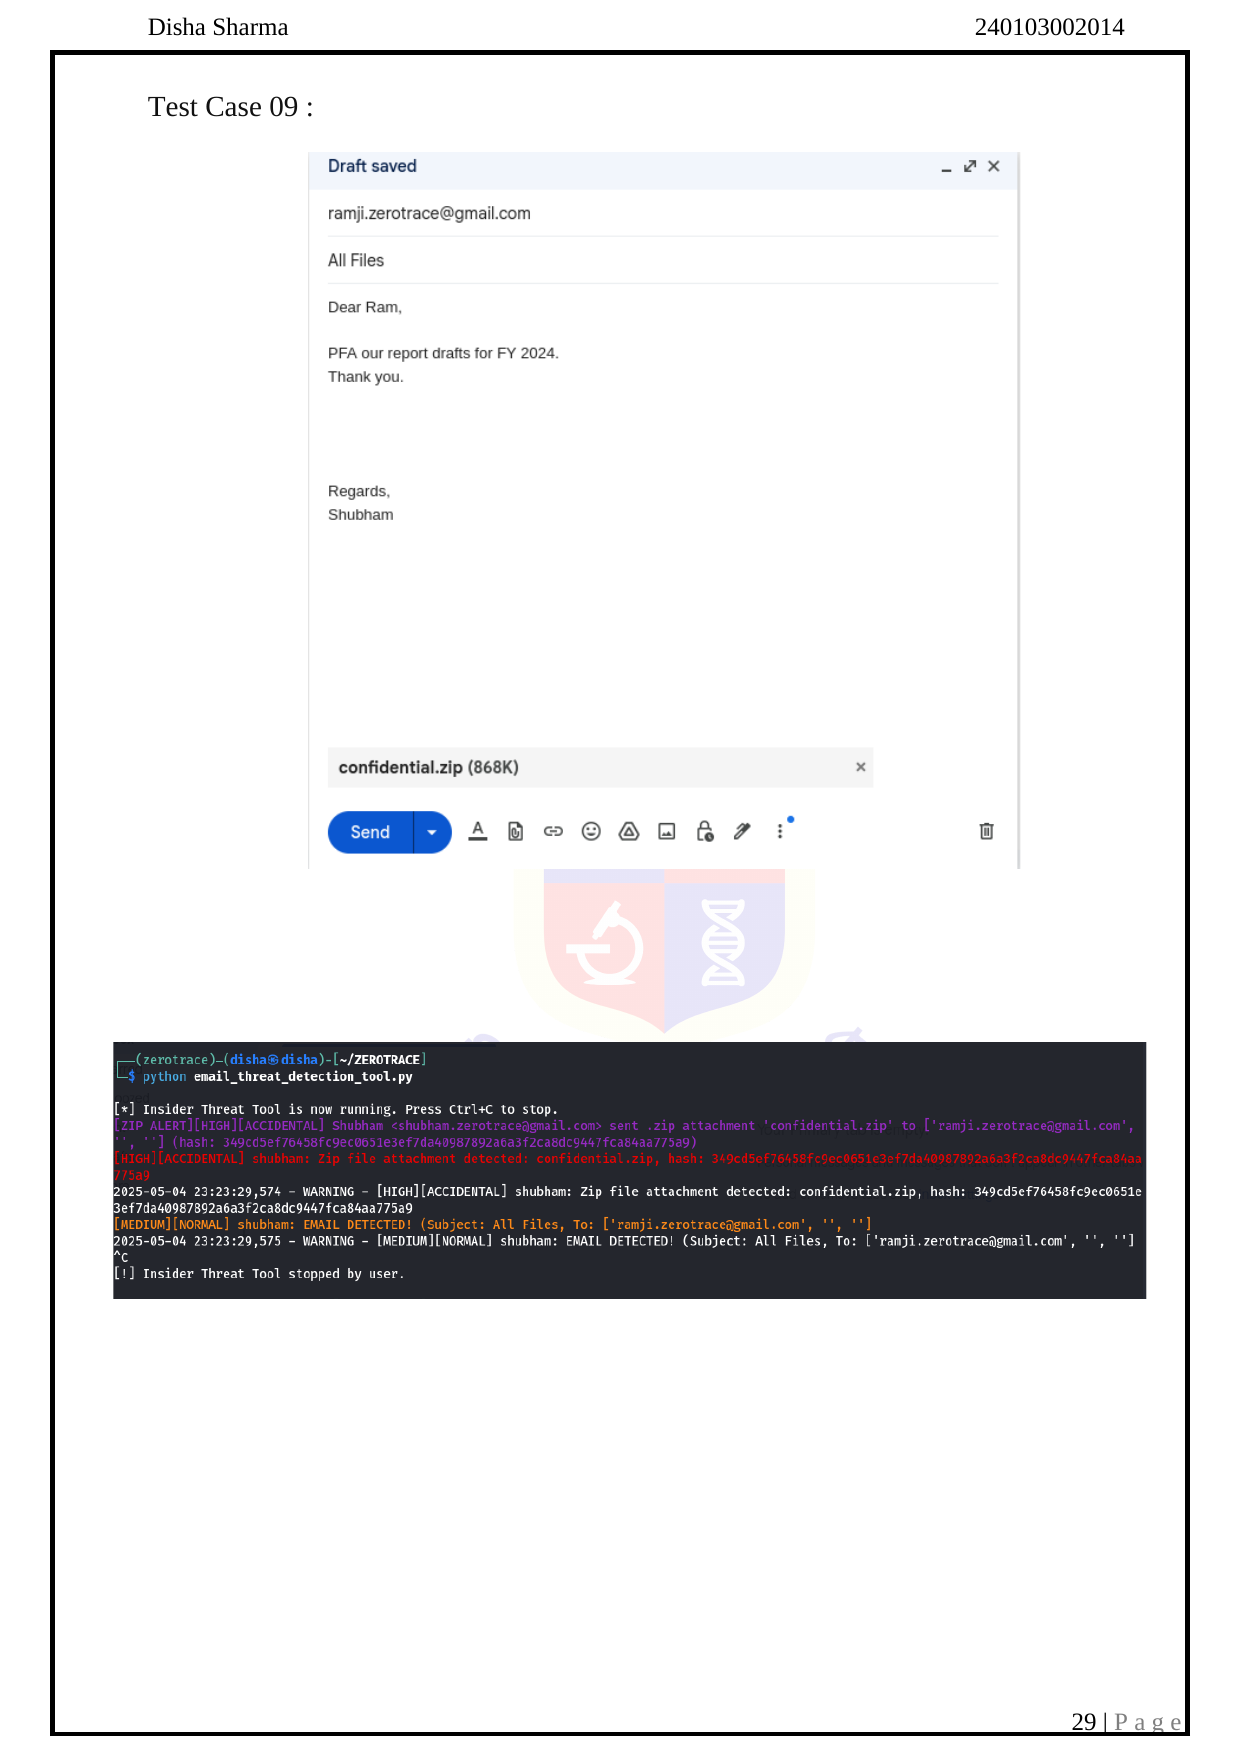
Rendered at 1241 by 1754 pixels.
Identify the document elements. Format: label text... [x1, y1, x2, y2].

picture [308, 152, 1021, 869]
title Test Case 09 : [148, 89, 1181, 122]
picture [113, 1042, 1147, 1299]
